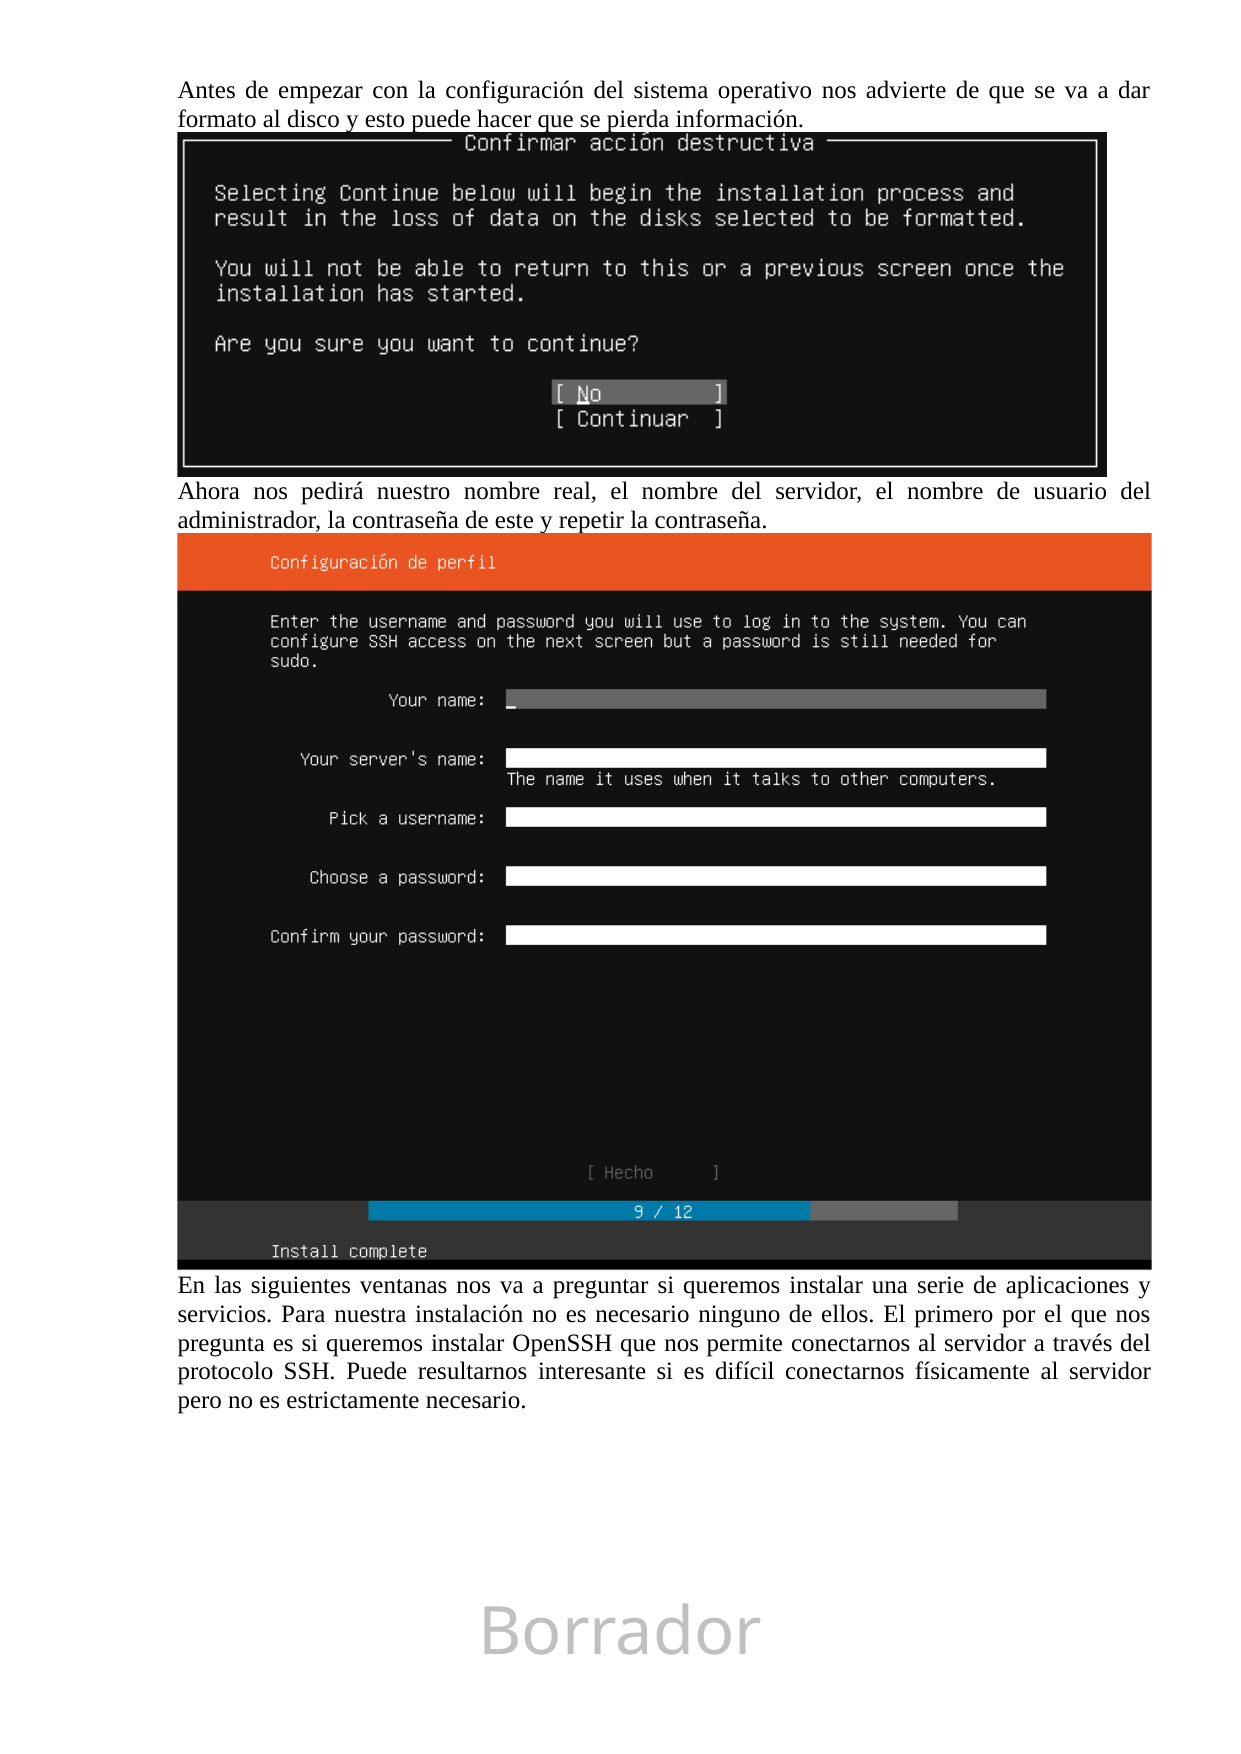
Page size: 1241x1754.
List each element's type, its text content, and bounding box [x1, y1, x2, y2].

text En las siguientes ventanas nos va a preguntar si queremos instalar una serie de aplicaciones y servicios. Para nuestra instalación no es necesario ninguno de ellos. El primero por el que nos pregunta es si queremos instalar OpenSSH que nos permite conectarnos al servidor a través del protocolo SSH. Puede resultarnos interesante si es difícil conectarnos físicamente al servidor pero no es estrictamente necesario. [177, 1271, 1152, 1414]
text Antes de empezar con la configuración del sistema operativo nos advierte de que se va a dar formato al disco y esto puede hacer que se pierda información. [177, 75, 1152, 132]
text Ahora nos pedirá nuestro nombre real, el nombre del servidor, el nombre de usuario del administrador, la contraseña de este y repetir la contraseña. [177, 476, 1152, 533]
